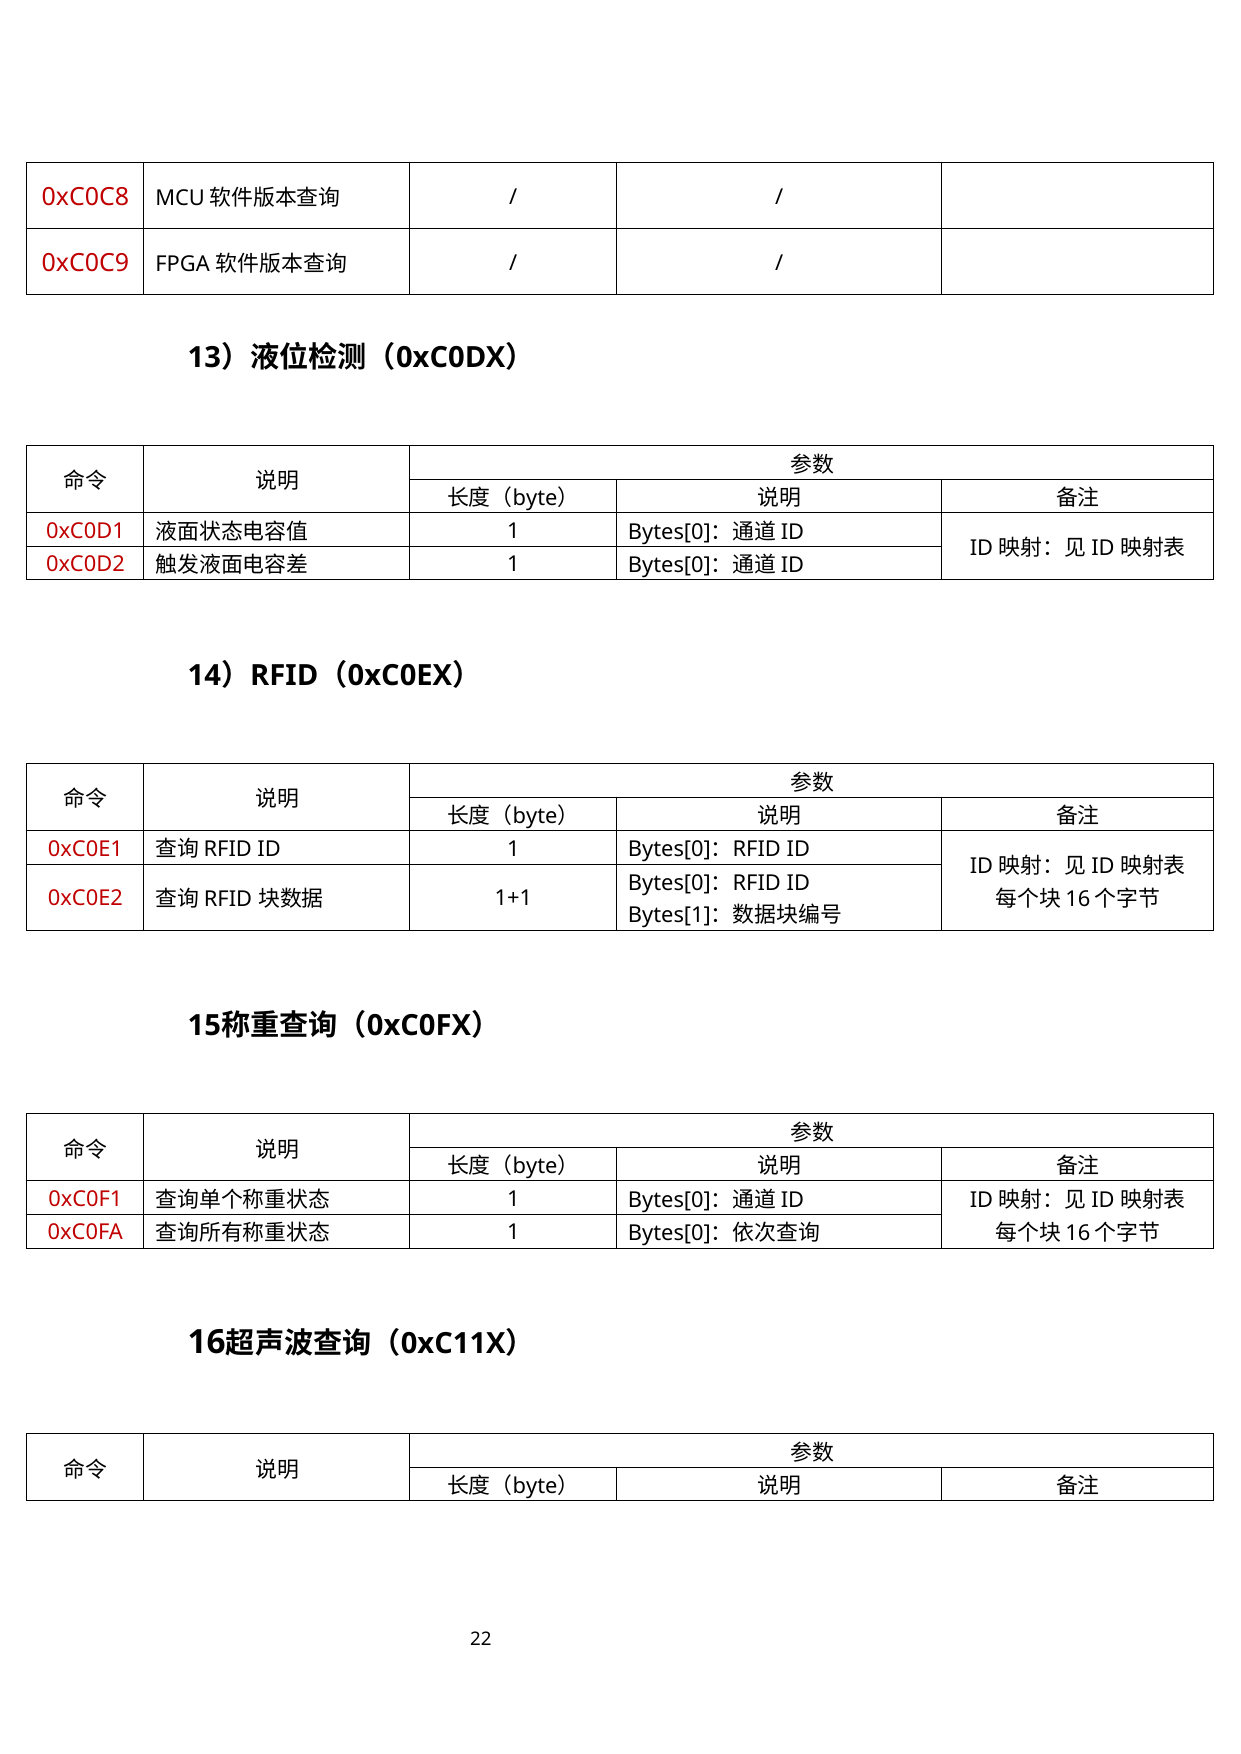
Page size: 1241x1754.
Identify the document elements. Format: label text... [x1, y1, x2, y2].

table_cell / [410, 163, 616, 228]
table_cell 说明 [617, 1468, 941, 1500]
subtitle 称重查询（0xC0FX） [187, 990, 1053, 1055]
table_cell 备注 [942, 1468, 1213, 1500]
table_cell 查询RFID ID [144, 831, 409, 864]
table_header 参数 [410, 446, 1213, 479]
table_header 命令 [27, 1114, 143, 1180]
table_cell 说明 [617, 798, 941, 830]
table_cell 1 [410, 1215, 616, 1247]
table_cell 1 [410, 513, 616, 546]
table_cell Bytes[0]：通道ID [617, 547, 941, 579]
table_cell ID 映射：见 ID 映射表 [942, 513, 1213, 579]
table_cell 查询 RFID 块数据 [144, 865, 409, 930]
table_cell / [410, 229, 616, 294]
table_cell 备注 [942, 480, 1213, 512]
table_cell 0xC0FA [27, 1215, 143, 1247]
table_cell Bytes[0]：RFID ID Bytes[1]：数据块编号 [617, 865, 941, 930]
table_cell Bytes[0]：通道ID [617, 513, 941, 546]
subtitle 14）RFID（0xC0EX） [187, 640, 1053, 705]
table_cell 长度（byte） [410, 1148, 616, 1180]
table_cell ID 映射：见 ID 映射表 每个块16个字节 [942, 1181, 1213, 1247]
table_cell ID 映射：见 ID 映射表 每个块16个字节 [942, 831, 1213, 930]
table_cell 0xC0D2 [27, 547, 143, 579]
table_header 命令 [27, 764, 143, 830]
table_cell 长度（byte） [410, 798, 616, 830]
table_cell 说明 [617, 1148, 941, 1180]
table_cell 1 [410, 831, 616, 864]
table_cell [942, 163, 1213, 228]
table_cell [942, 229, 1213, 294]
table_header 说明 [144, 1114, 409, 1180]
table_cell 0xC0C9 [27, 229, 143, 294]
table_cell Bytes[0]：依次查询 [617, 1215, 941, 1247]
table_cell 备注 [942, 798, 1213, 830]
table_header 参数 [410, 764, 1213, 797]
table_cell Bytes[0]：RFID ID [617, 831, 941, 864]
table_cell / [617, 163, 941, 228]
table_cell 查询所有称重状态 [144, 1215, 409, 1247]
table_cell 0xC0D1 [27, 513, 143, 546]
table_cell 0xC0E1 [27, 831, 143, 864]
table_header 说明 [144, 446, 409, 512]
table_cell 查询单个称重状态 [144, 1181, 409, 1214]
subtitle 超声波查询（0xC11X） [187, 1308, 1053, 1373]
table_cell 触发液面电容差 [144, 547, 409, 579]
table_header 参数 [410, 1434, 1213, 1467]
table_cell FPGA 软件版本查询 [144, 229, 409, 294]
table_cell 1+1 [410, 865, 616, 930]
table_cell 长度（byte） [410, 480, 616, 512]
table_header 参数 [410, 1114, 1213, 1147]
table_cell 说明 [617, 480, 941, 512]
table_cell 液面状态电容值 [144, 513, 409, 546]
subtitle 13）液位检测（0xC0DX） [187, 322, 1053, 387]
table_cell 1 [410, 1181, 616, 1214]
table_cell 1 [410, 547, 616, 579]
table_header 命令 [27, 1434, 143, 1500]
table_header 说明 [144, 764, 409, 830]
table_cell 0xC0C8 [27, 163, 143, 228]
table_cell 备注 [942, 1148, 1213, 1180]
table_cell / [617, 229, 941, 294]
table_cell 0xC0E2 [27, 865, 143, 930]
table_cell 0xC0F1 [27, 1181, 143, 1214]
table_header 命令 [27, 446, 143, 512]
table_cell MCU软件版本查询 [144, 163, 409, 228]
table_cell 长度（byte） [410, 1468, 616, 1500]
table_header 说明 [144, 1434, 409, 1500]
table_cell Bytes[0]：通道ID [617, 1181, 941, 1214]
